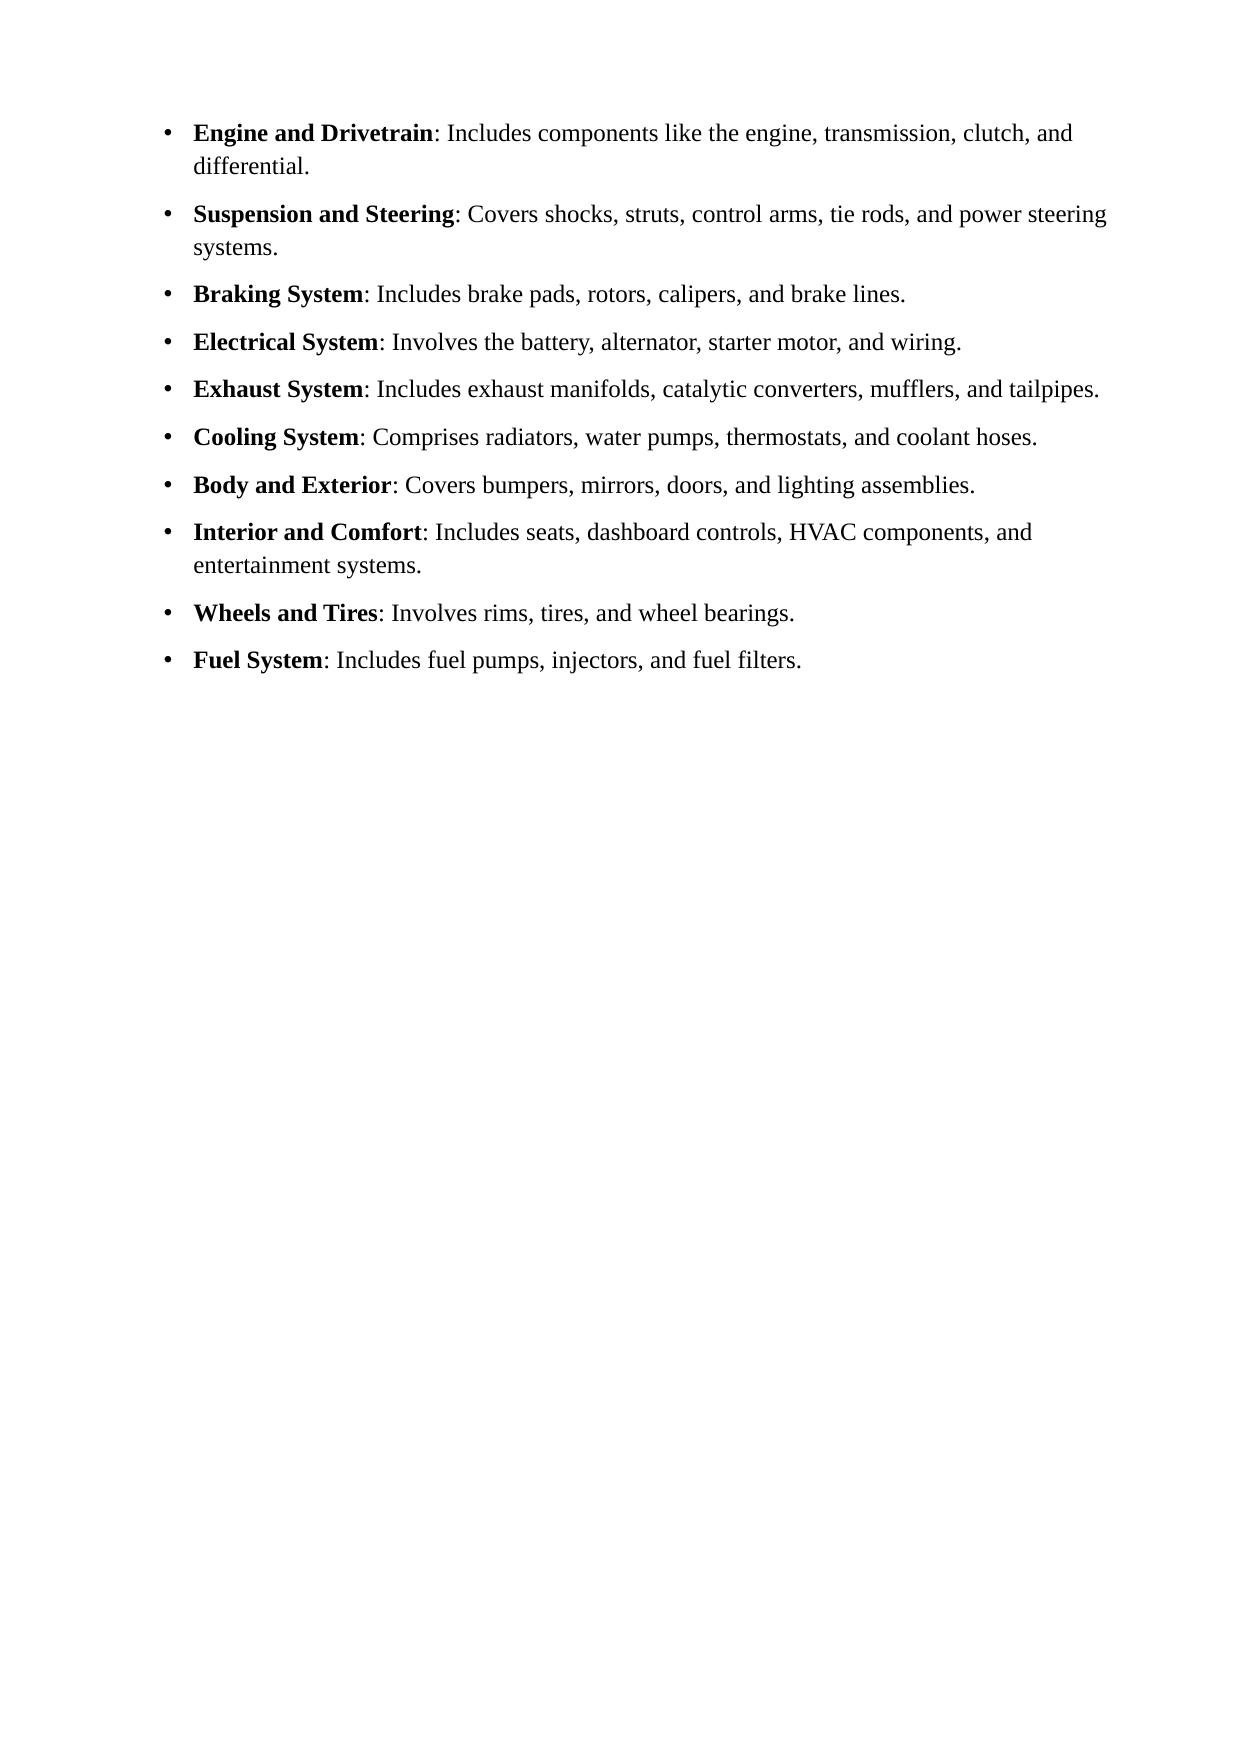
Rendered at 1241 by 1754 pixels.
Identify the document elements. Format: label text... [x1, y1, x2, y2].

list Wheels and Tires: Involves rims, tires, and wheel bearings. [164, 598, 1122, 627]
list Fuel System: Includes fuel pumps, injectors, and fuel filters. [164, 646, 1122, 674]
list Suspension and Steering: Covers shocks, struts, control arms, tie rods, and power steering systems. [164, 199, 1122, 261]
list Interior and Comfort: Includes seats, dashboard controls, HVAC components, and entertainment systems. [164, 517, 1122, 579]
list Exhaust System: Includes exhaust manifolds, catalytic converters, mufflers, and tailpipes. [164, 374, 1122, 403]
list Engine and Drivetrain: Includes components like the engine, transmission, clutch, and differential. [164, 118, 1122, 180]
list Body and Exterior: Covers bumpers, mirrors, doors, and lighting assemblies. [164, 470, 1122, 498]
list Braking System: Includes brake pads, rotors, calipers, and brake lines. [164, 279, 1122, 308]
list Cooling System: Comprises radiators, water pumps, thermostats, and coolant hoses. [164, 422, 1122, 451]
list Electrical System: Involves the battery, alternator, starter motor, and wiring. [164, 327, 1122, 356]
